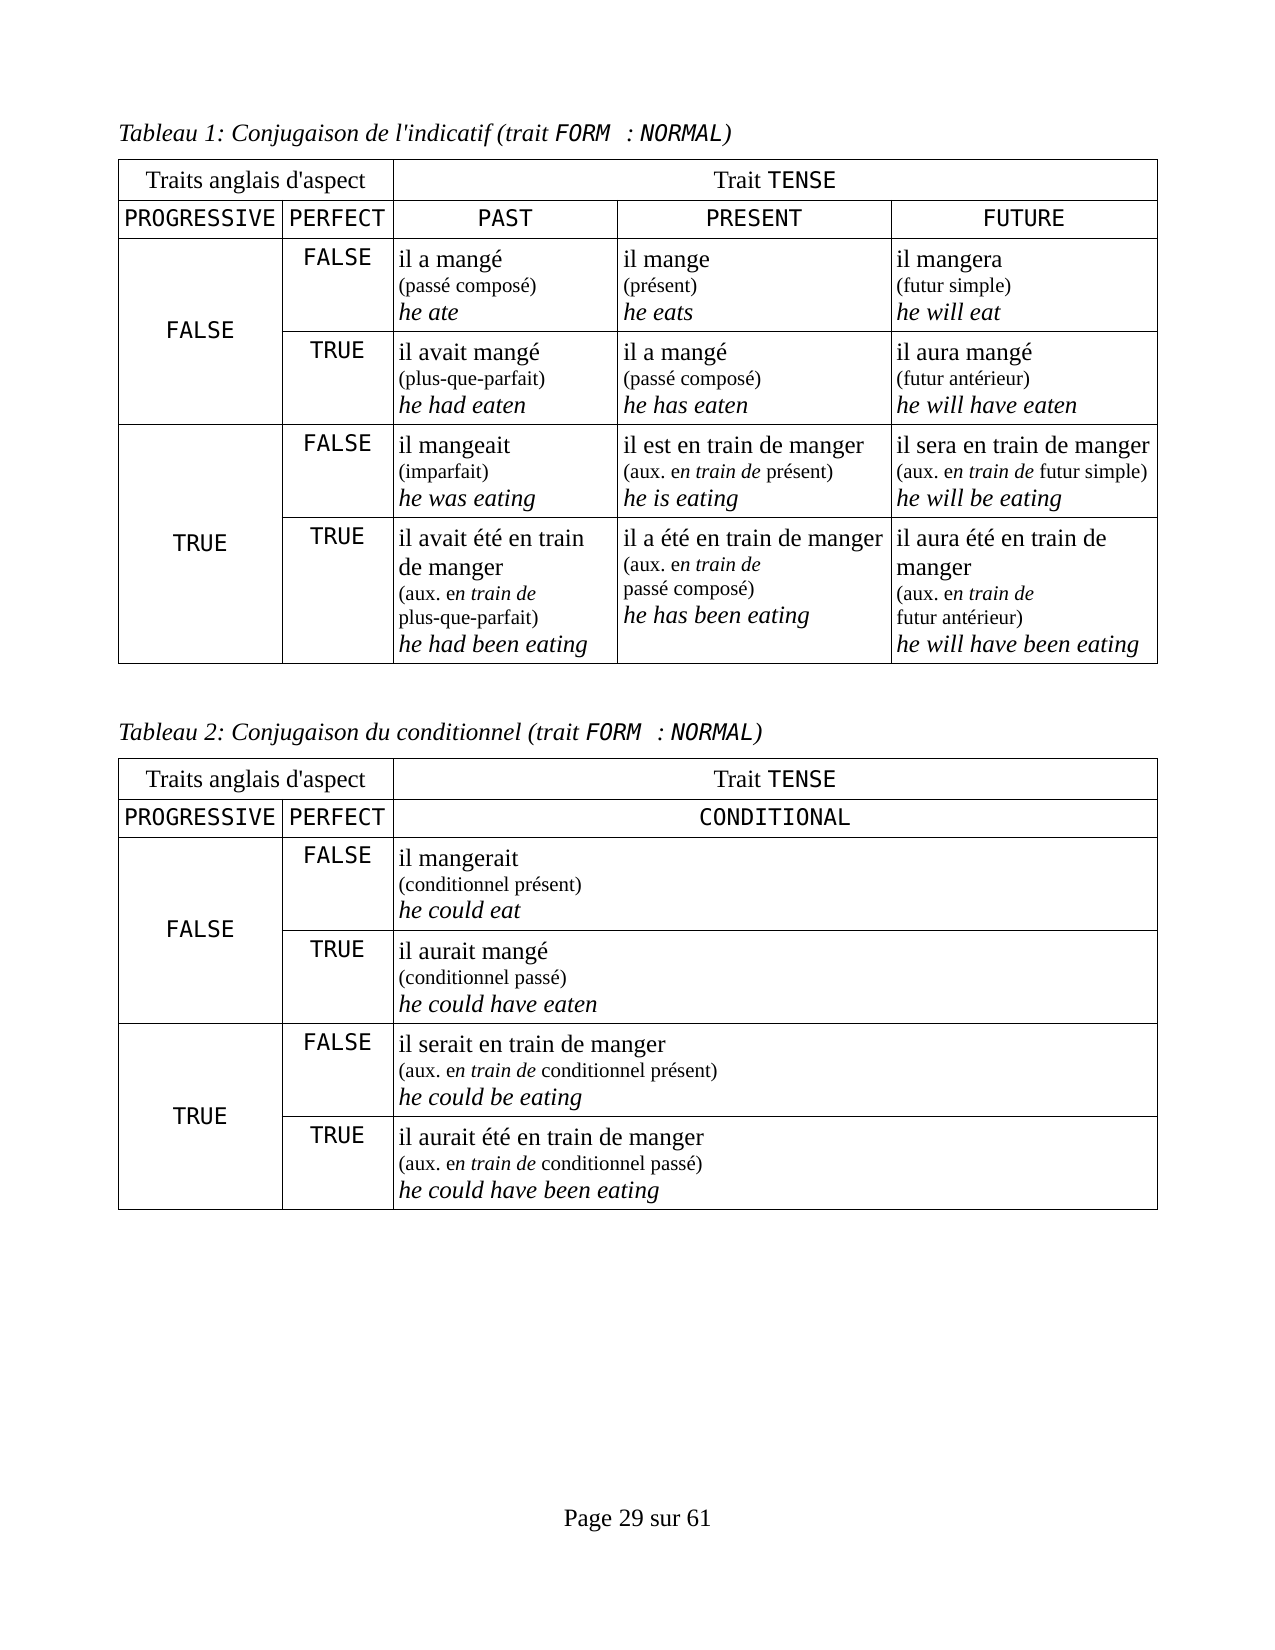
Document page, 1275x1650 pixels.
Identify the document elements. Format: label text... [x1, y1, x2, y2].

table_cell il aura mangé (futur antérieur) he will have eaten [892, 332, 1157, 424]
table_cell FUTURE [892, 201, 1157, 238]
table_cell il a mangé (passé composé) he ate [394, 239, 617, 331]
table_cell VRAI [283, 931, 393, 1023]
table_cell il aurait mangé (conditionnel passé) he could have eaten [394, 931, 1157, 1023]
table_cell il a été en train de manger (aux. en train de passé composé) he has been eating [618, 518, 891, 663]
table_cell VRAI [119, 425, 282, 663]
table_cell VRAI [283, 332, 393, 424]
table_cell PROGRESSIVE [119, 800, 282, 837]
table_cell il avait été en train de manger (aux. en train de plus-que-parfait) he had been eating [394, 518, 617, 663]
table_cell FAUX [119, 239, 282, 424]
table_cell FAUX [119, 838, 282, 1023]
table_cell il mangera (futur simple) he will eat [892, 239, 1157, 331]
table_cell CONDITIONAL [394, 800, 1157, 837]
table_header Traits anglais d'aspect [119, 759, 393, 799]
table_header Trait TENSE [394, 160, 1157, 200]
table_cell il aura été en train de manger (aux. en train de futur antérieur) he will have been eating [892, 518, 1157, 663]
text Tableau 1: Conjugaison de l'indicatif (trait FORM : NORMAL) [118, 118, 1157, 147]
table_cell il avait mangé (plus-que-parfait) he had eaten [394, 332, 617, 424]
table_cell il mange (présent) he eats [618, 239, 891, 331]
text Tableau 2: Conjugaison du conditionnel (trait FORM : NORMAL) [118, 717, 1157, 746]
table_cell FAUX [283, 425, 393, 517]
table_cell il a mangé (passé composé) he has eaten [618, 332, 891, 424]
table_cell il sera en train de manger (aux. en train de futur simple) he will be eating [892, 425, 1157, 517]
table_cell il serait en train de manger (aux. en train de conditionnel présent) he could be eating [394, 1024, 1157, 1116]
table_cell PERFECT [283, 201, 393, 238]
table_cell PROGRESSIVE [119, 201, 282, 238]
table_cell il aurait été en train de manger (aux. en train de conditionnel passé) he could have been eating [394, 1117, 1157, 1209]
table_cell VRAI [283, 518, 393, 663]
table_cell il mangeait (imparfait) he was eating [394, 425, 617, 517]
table_cell FAUX [283, 838, 393, 930]
table_cell VRAI [283, 1117, 393, 1209]
table_cell FAUX [283, 239, 393, 331]
table_header Traits anglais d'aspect [119, 160, 393, 200]
table_cell PAST [394, 201, 617, 238]
table_cell FAUX [283, 1024, 393, 1116]
table_cell il mangerait (conditionnel présent) he could eat [394, 838, 1157, 930]
table_cell il est en train de manger (aux. en train de présent) he is eating [618, 425, 891, 517]
table_cell VRAI [119, 1024, 282, 1209]
table_header Trait TENSE [394, 759, 1157, 799]
table_cell PRESENT [618, 201, 891, 238]
table_cell PERFECT [283, 800, 393, 837]
